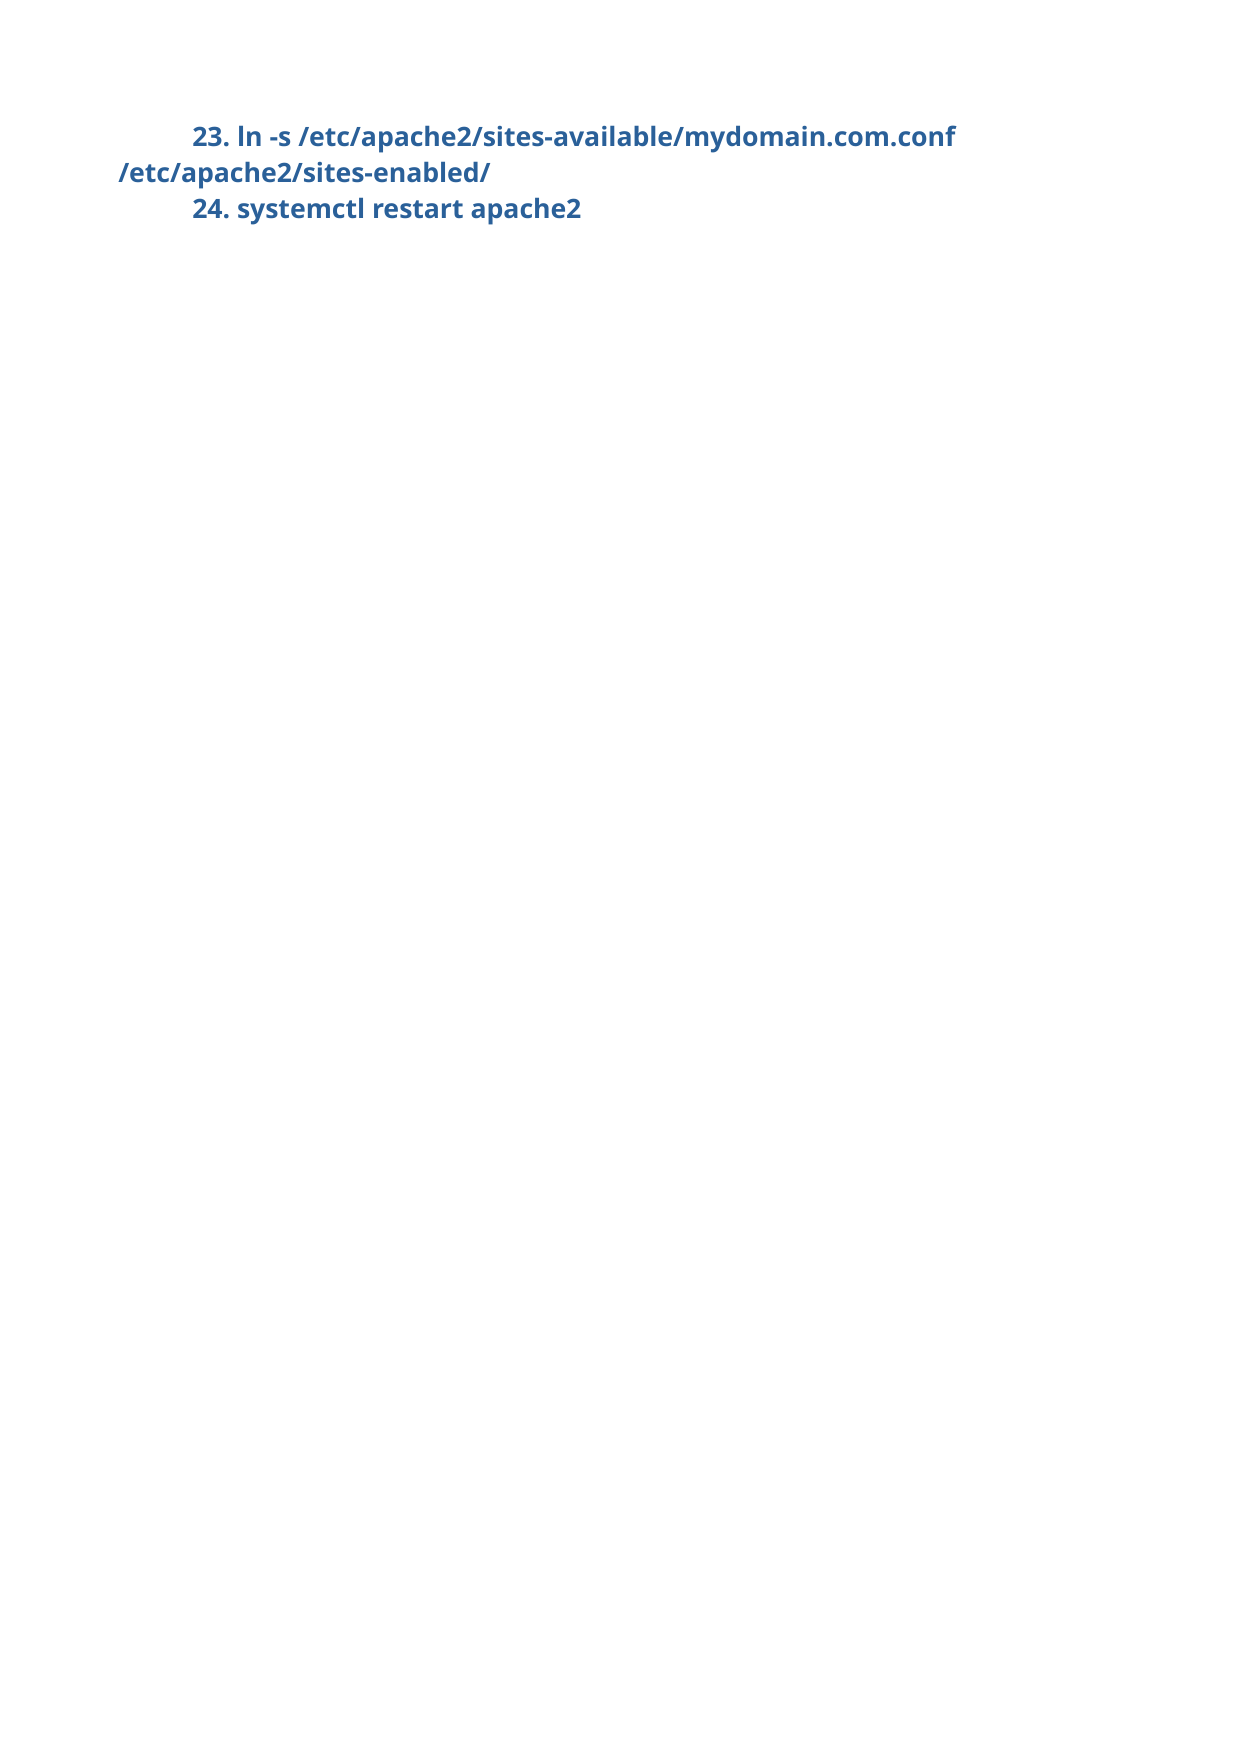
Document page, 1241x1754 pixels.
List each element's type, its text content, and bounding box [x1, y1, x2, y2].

text 23. ln -s /etc/apache2/sites-available/mydomain.com.conf /etc/apache2/sites-enabled/ [118, 118, 1122, 190]
text 24. systemctl restart apache2 [118, 190, 1122, 227]
